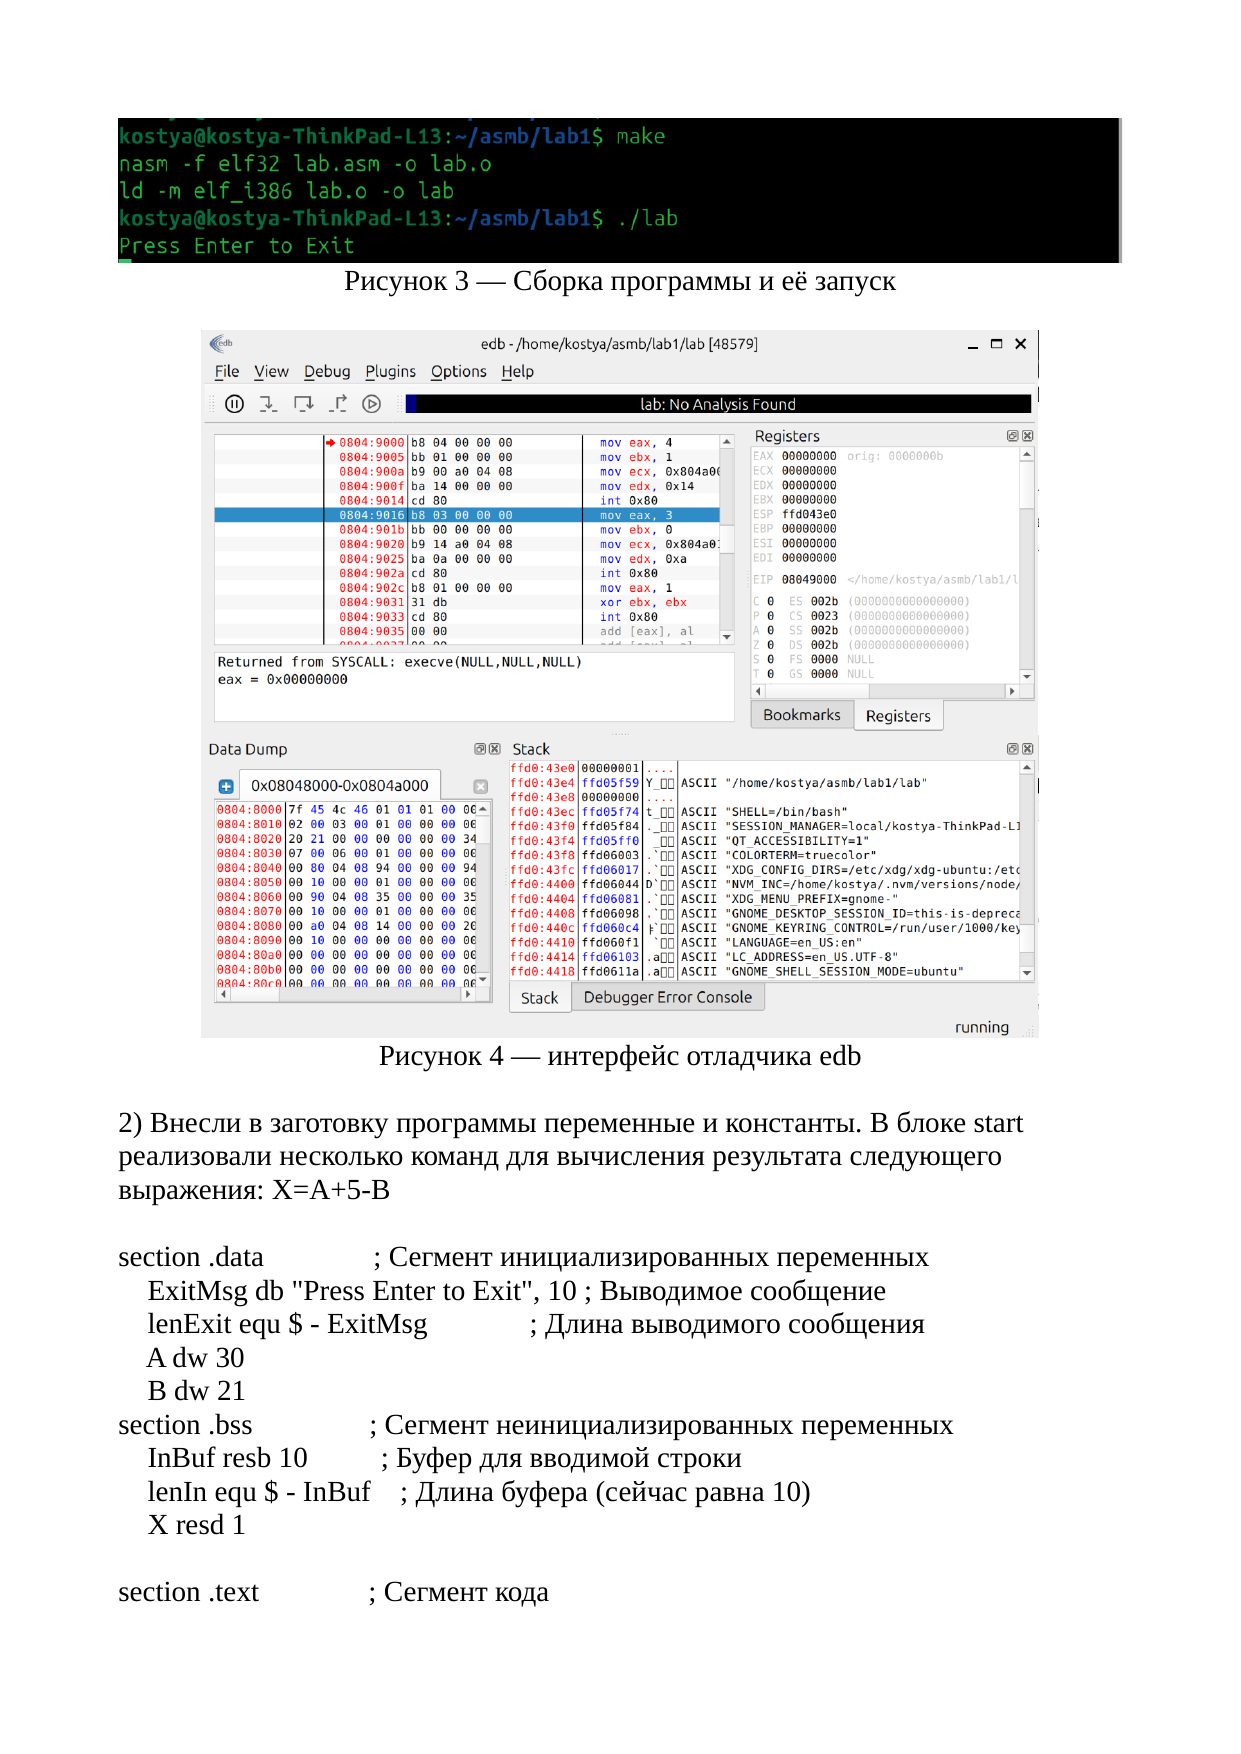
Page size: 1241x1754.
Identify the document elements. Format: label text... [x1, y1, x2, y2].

picture [201, 330, 1039, 1038]
text lenExit equ $ - ExitMsg ; Длина выводимого сообщения [118, 1306, 1122, 1340]
text section .bss ; Сегмент неинициализированных переменных [118, 1407, 1122, 1440]
text section .text ; Сегмент кода [118, 1574, 1122, 1608]
text X resd 1 [118, 1507, 1122, 1541]
text ExitMsg db "Press Enter to Exit", 10 ; Выводимое сообщение [118, 1273, 1122, 1306]
text Рисунок 4 — интерфейс отладчика edb [118, 330, 1122, 1071]
text section .data ; Сегмент инициализированных переменных [118, 1239, 1122, 1273]
text 2) Внесли в заготовку программы переменные и константы. В блоке start реализовали несколько команд для вычисления результата следующего выражения: X=A+5-B [118, 1105, 1122, 1206]
picture [118, 118, 1123, 263]
text InBuf resb 10 ; Буфер для вводимой строки [118, 1440, 1122, 1474]
text lenIn equ $ - InBuf ; Длина буфера (сейчас равна 10) [118, 1474, 1122, 1507]
text A dw 30 [118, 1340, 1122, 1373]
text B dw 21 [118, 1373, 1122, 1407]
text Рисунок 3 — Сборка программы и её запуск [118, 263, 1122, 297]
